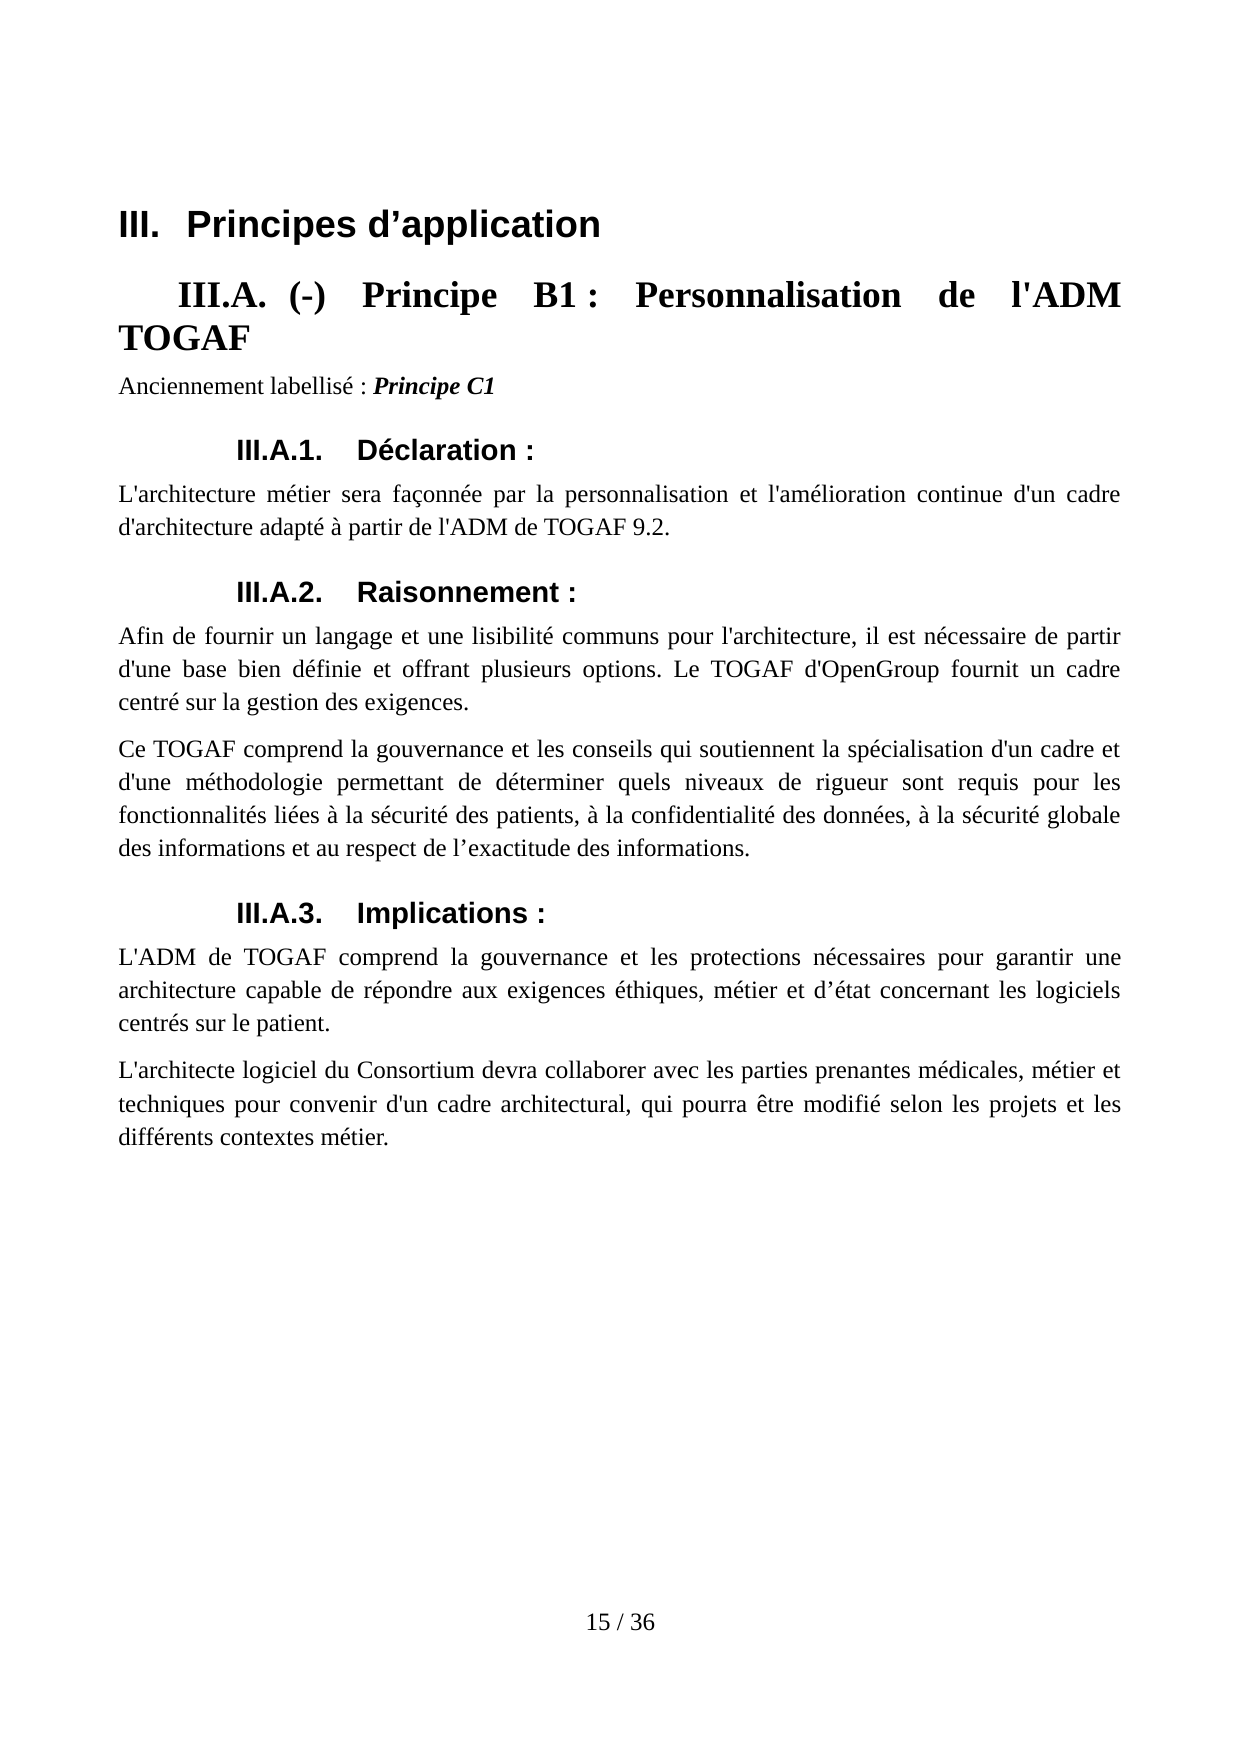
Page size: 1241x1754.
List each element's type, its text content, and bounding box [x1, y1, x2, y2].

subtitle Raisonnement : [118, 574, 1122, 608]
subtitle (-) Principe B1 : Personnalisation de l'ADM TOGAF [118, 272, 1122, 358]
text L'architecte logiciel du Consortium devra collaborer avec les parties prenantes médicales, métier et techniques pour convenir d'un cadre architectural, qui pourra être modifié selon les projets et les différents contextes métier. [118, 1056, 1122, 1150]
text Afin de fournir un langage et une lisibilité communs pour l'architecture, il est nécessaire de partir d'une base bien définie et offrant plusieurs options. Le TOGAF d'OpenGroup fournit un cadre centré sur la gestion des exigences. [118, 621, 1122, 716]
subtitle Principes d’application [118, 201, 1122, 245]
subtitle Implications : [118, 896, 1122, 929]
text Ce TOGAF comprend la gouvernance et les conseils qui soutiennent la spécialisation d'un cadre et d'une méthodologie permettant de déterminer quels niveaux de rigueur sont requis pour les fonctionnalités liées à la sécurité des patients, à la confidentialité des données, à la sécurité globale des informations et au respect de l’exactitude des informations. [118, 734, 1122, 862]
text L'architecture métier sera façonnée par la personnalisation et l'amélioration continue d'un cadre d'architecture adapté à partir de l'ADM de TOGAF 9.2. [118, 479, 1122, 541]
subtitle Déclaration : [118, 433, 1122, 467]
text L'ADM de TOGAF comprend la gouvernance et les protections nécessaires pour garantir une architecture capable de répondre aux exigences éthiques, métier et d’état concernant les logiciels centrés sur le patient. [118, 942, 1122, 1037]
text Anciennement labellisé : Principe C1 [118, 371, 1122, 400]
